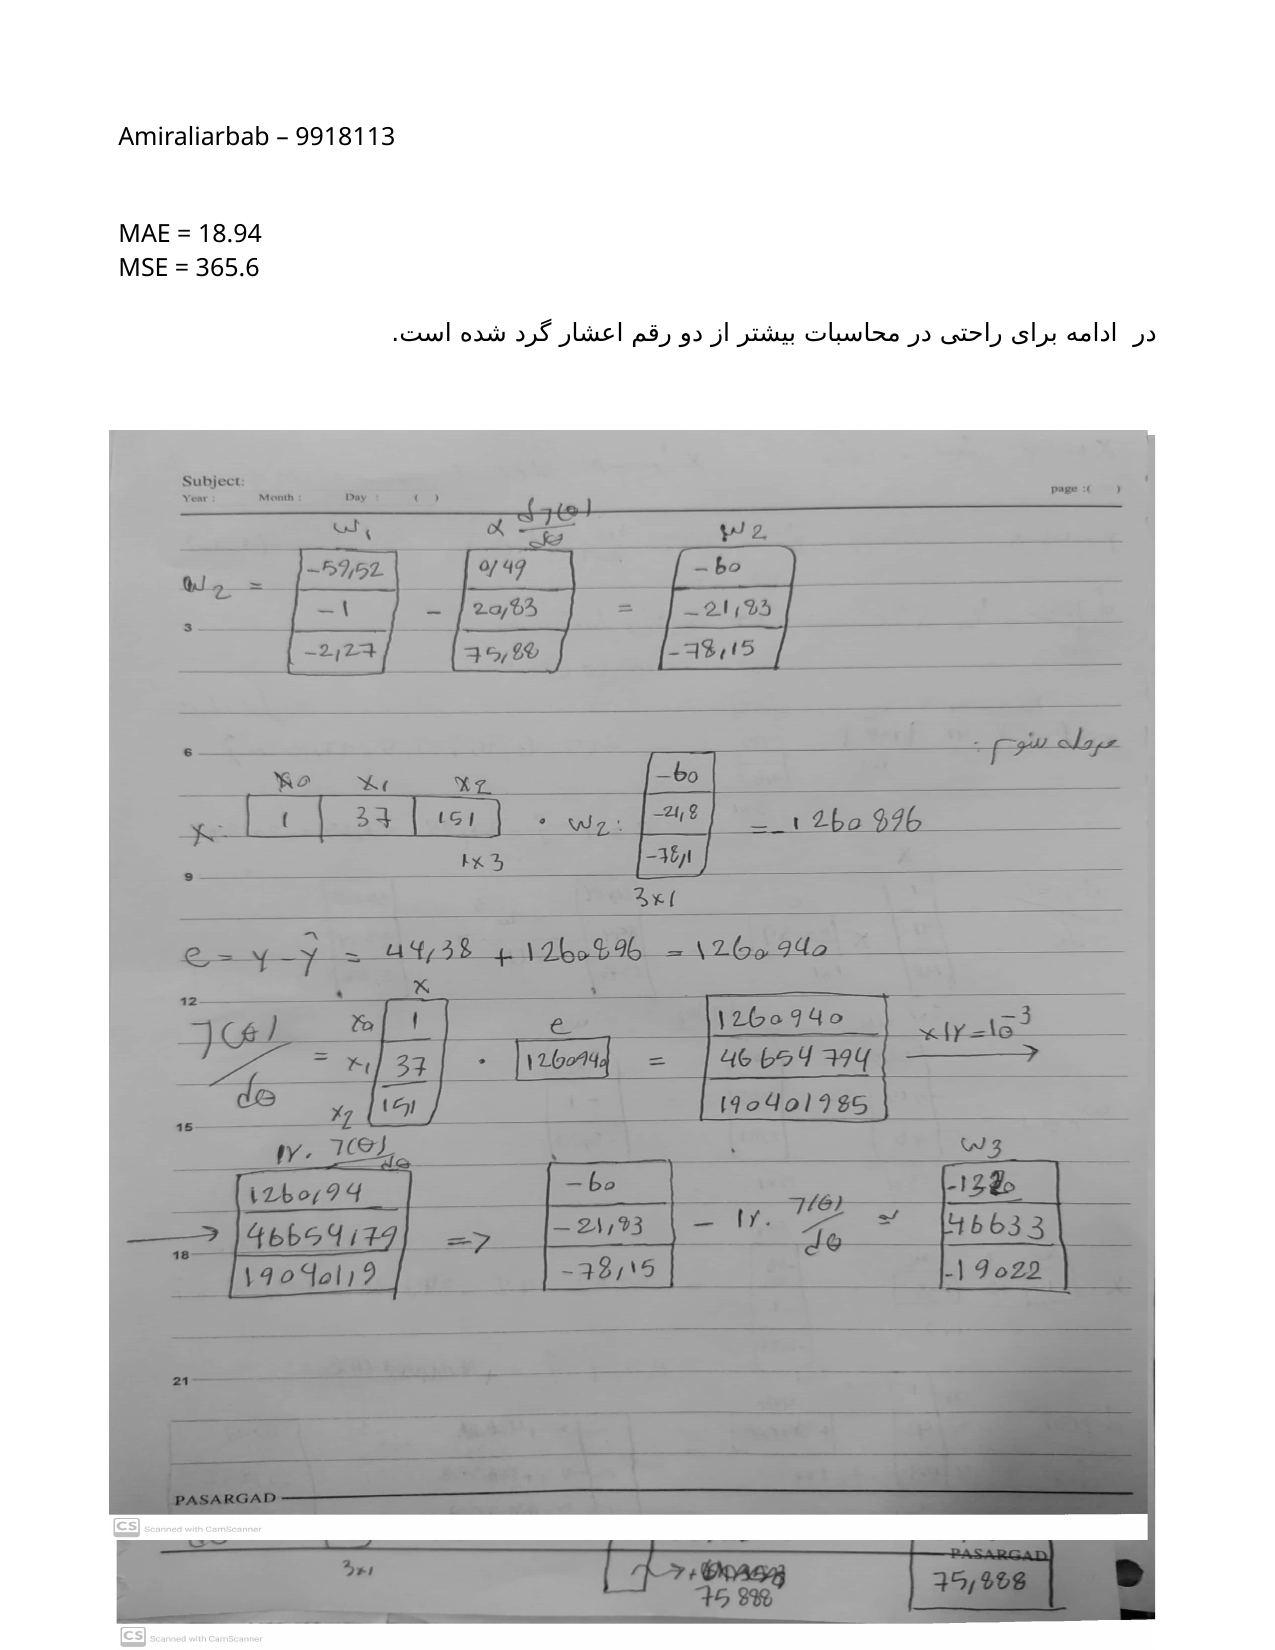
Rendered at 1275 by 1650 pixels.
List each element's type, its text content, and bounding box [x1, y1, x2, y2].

picture [109, 430, 1156, 1650]
text MSE = 365.6 [118, 250, 1157, 284]
text در ادامه برای راحتی در محاسبات بیشتر از دو رقم اعشار گرد شده است. [118, 318, 1157, 347]
text MAE = 18.94 [118, 216, 1157, 250]
